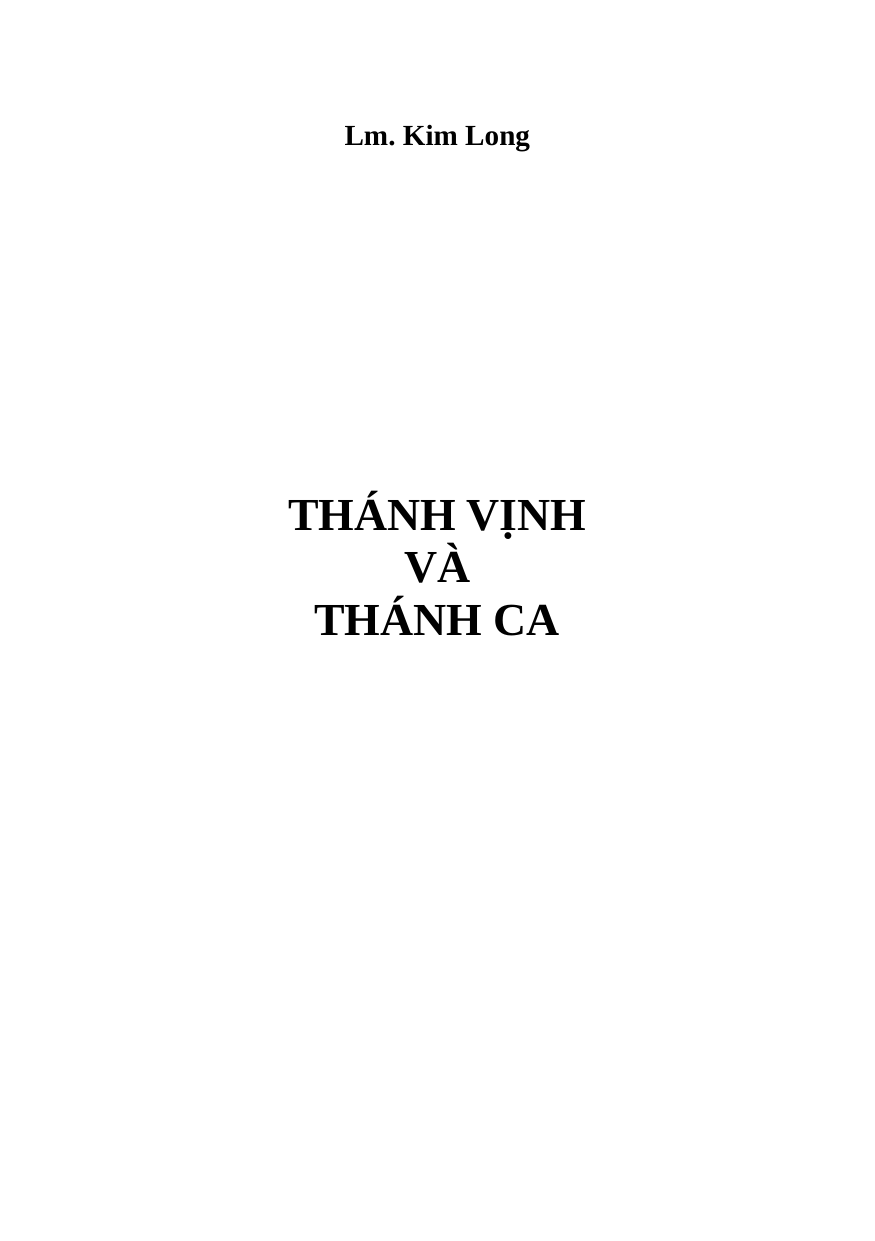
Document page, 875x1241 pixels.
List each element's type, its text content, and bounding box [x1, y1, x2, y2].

text VÀ [118, 540, 756, 592]
text THÁNH VỊNH [118, 487, 756, 540]
text THÁNH CA [118, 592, 756, 645]
text Lm. Kim Long [118, 118, 756, 152]
